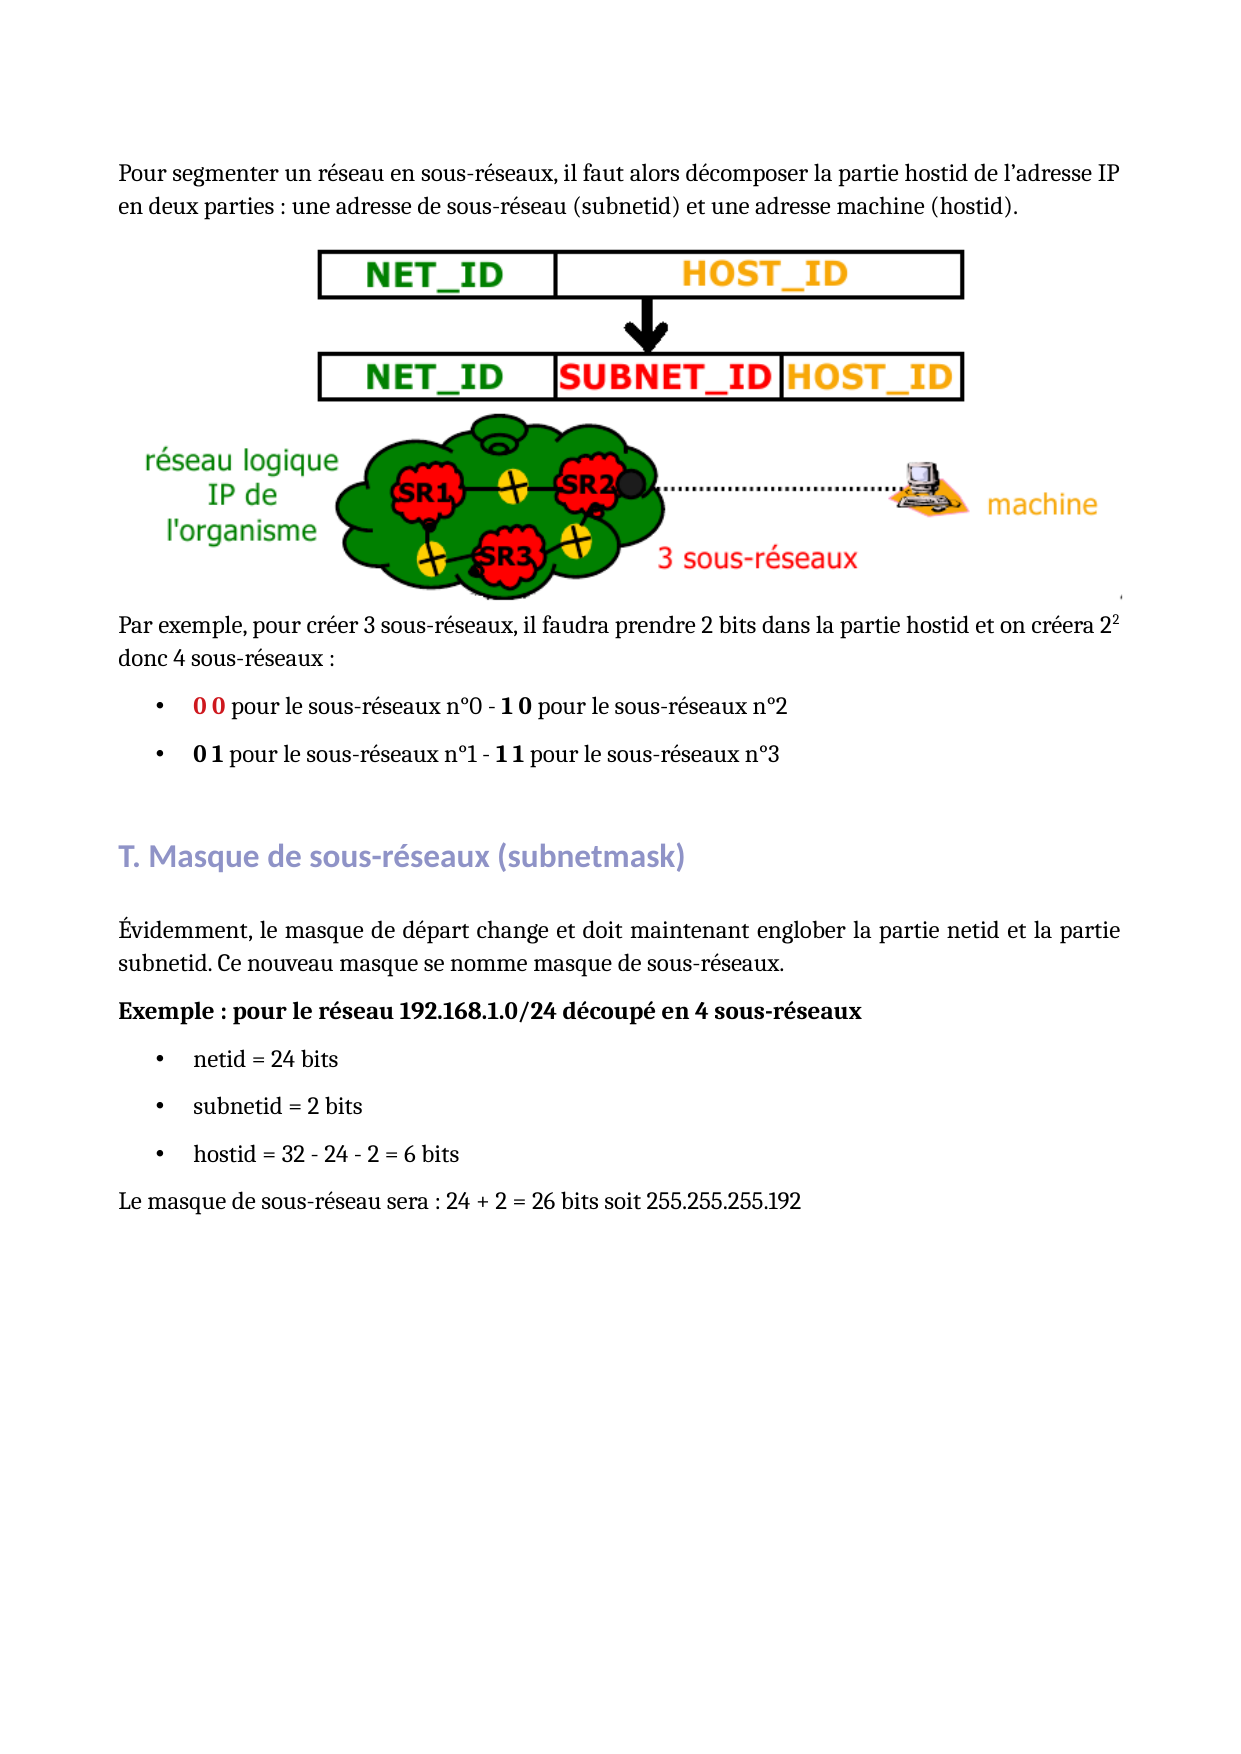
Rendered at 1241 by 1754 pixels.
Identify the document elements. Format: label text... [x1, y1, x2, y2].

text Exemple : pour le réseau 192.168.1.0/24 découpé en 4 sous-réseaux [118, 997, 1122, 1026]
list subnetid = 2 bits [156, 1092, 1122, 1121]
text Pour segmenter un réseau en sous-réseaux, il faut alors décomposer la partie hostid de l’adresse IP en deux parties : une adresse de sous-réseau (subnetid) et une adresse machine (hostid). [118, 159, 1122, 221]
list 0 1 pour le sous-réseaux n°1 - 1 1 pour le sous-réseaux n°3 [156, 739, 1122, 768]
text T. Masque de sous-réseaux (subnetmask) [118, 835, 1122, 876]
text Par exemple, pour créer 3 sous-réseaux, il faudra prendre 2 bits dans la partie hostid et on créera 22 donc 4 sous-réseaux : [118, 607, 1122, 673]
text Le masque de sous-réseau sera : 24 + 2 = 26 bits soit 255.255.255.192 [118, 1187, 1122, 1216]
list 0 0 pour le sous-réseaux n°0 - 1 0 pour le sous-réseaux n°2 [156, 692, 1122, 721]
list hostid = 32 - 24 - 2 = 6 bits [156, 1140, 1122, 1168]
picture [118, 239, 1123, 607]
text Évidemment, le masque de départ change et doit maintenant englober la partie netid et la partie subnetid. Ce nouveau masque se nomme masque de sous-réseaux. [118, 916, 1122, 978]
list netid = 24 bits [156, 1044, 1122, 1073]
